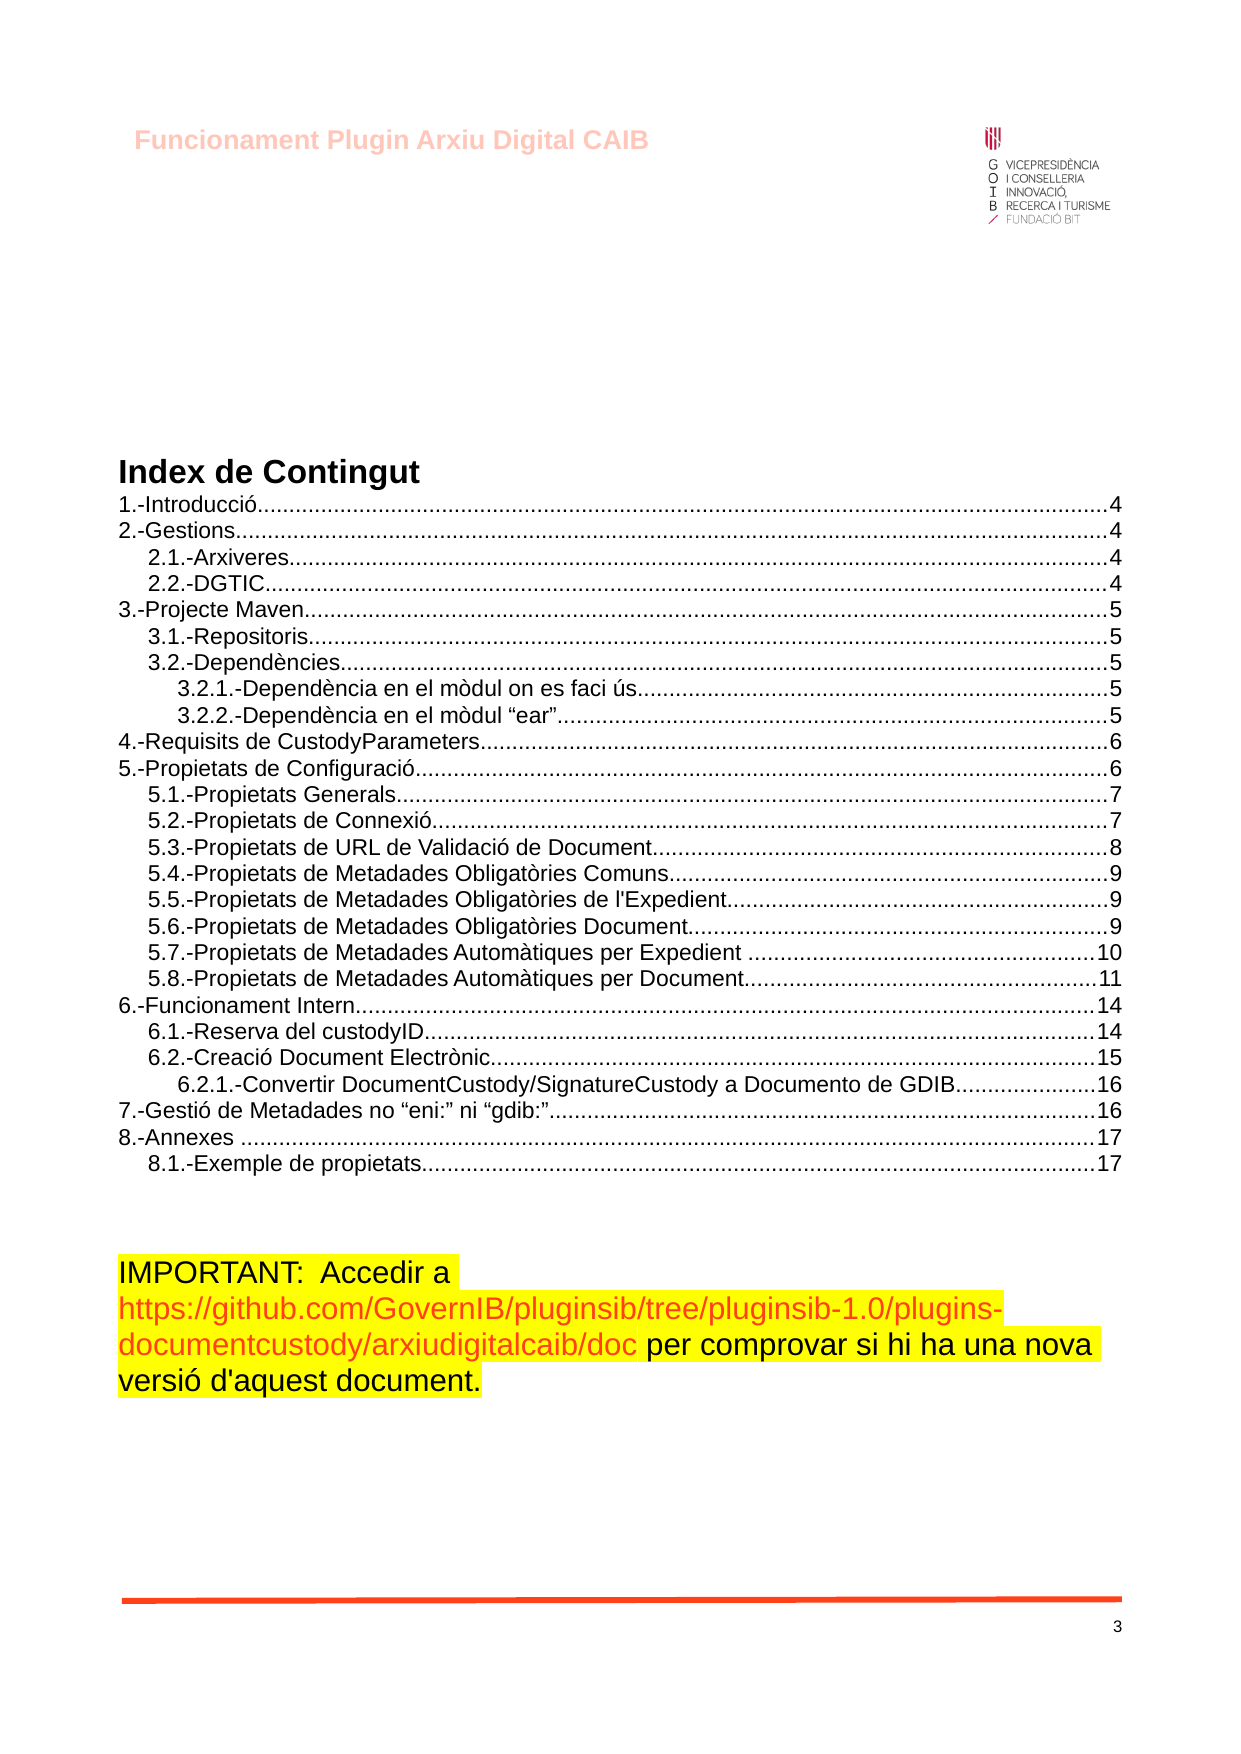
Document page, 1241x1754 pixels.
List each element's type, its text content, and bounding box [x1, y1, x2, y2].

text 5.8.-Propietats de Metadades Automàtiques per Document 11 [148, 965, 1122, 992]
text 6.1.-Reserva del custodyID 14 [148, 1018, 1122, 1044]
text 2.1.-Arxiveres 4 [148, 544, 1122, 570]
text 8.-Annexes 17 [118, 1123, 1122, 1150]
text 6.2.1.-Convertir DocumentCustody/SignatureCustody a Documento de GDIB 16 [177, 1071, 1122, 1097]
text 2.-Gestions 4 [118, 517, 1122, 544]
text 3.1.-Repositoris 5 [148, 623, 1122, 649]
text 6.2.-Creació Document Electrònic 15 [148, 1044, 1122, 1071]
text 5.1.-Propietats Generals 7 [148, 781, 1122, 807]
text 5.7.-Propietats de Metadades Automàtiques per Expedient 10 [148, 939, 1122, 965]
text 6.-Funcionament Intern 14 [118, 992, 1122, 1018]
text 8.1.-Exemple de propietats 17 [148, 1150, 1122, 1176]
text 4.-Requisits de CustodyParameters 6 [118, 728, 1122, 754]
text IMPORTANT: Accedir a https://github.com/GovernIB/pluginsib/tree/pluginsib-1.0/plugins-documentcustody/arxiudigitalcaib/doc per comprovar si hi ha una nova versió d'aquest document. [118, 1254, 1122, 1398]
text 5.2.-Propietats de Connexió 7 [148, 807, 1122, 833]
text 5.-Propietats de Configuració 6 [118, 754, 1122, 781]
text 5.3.-Propietats de URL de Validació de Document 8 [148, 833, 1122, 860]
subtitle Index de Contingut [118, 452, 1122, 491]
text 2.2.-DGTIC 4 [148, 570, 1122, 596]
text 3.2.2.-Dependència en el mòdul “ear” 5 [177, 702, 1122, 728]
text 3.2.1.-Dependència en el mòdul on es faci ús 5 [177, 675, 1122, 702]
text 7.-Gestió de Metadades no “eni:” ni “gdib:” 16 [118, 1097, 1122, 1123]
text 3.2.-Dependències 5 [148, 649, 1122, 675]
text 5.4.-Propietats de Metadades Obligatòries Comuns 9 [148, 860, 1122, 886]
text 5.5.-Propietats de Metadades Obligatòries de l'Expedient 9 [148, 886, 1122, 913]
text 5.6.-Propietats de Metadades Obligatòries Document 9 [148, 913, 1122, 939]
text 1.-Introducció 4 [118, 491, 1122, 517]
text 3.-Projecte Maven 5 [118, 596, 1122, 623]
picture [980, 123, 1116, 228]
